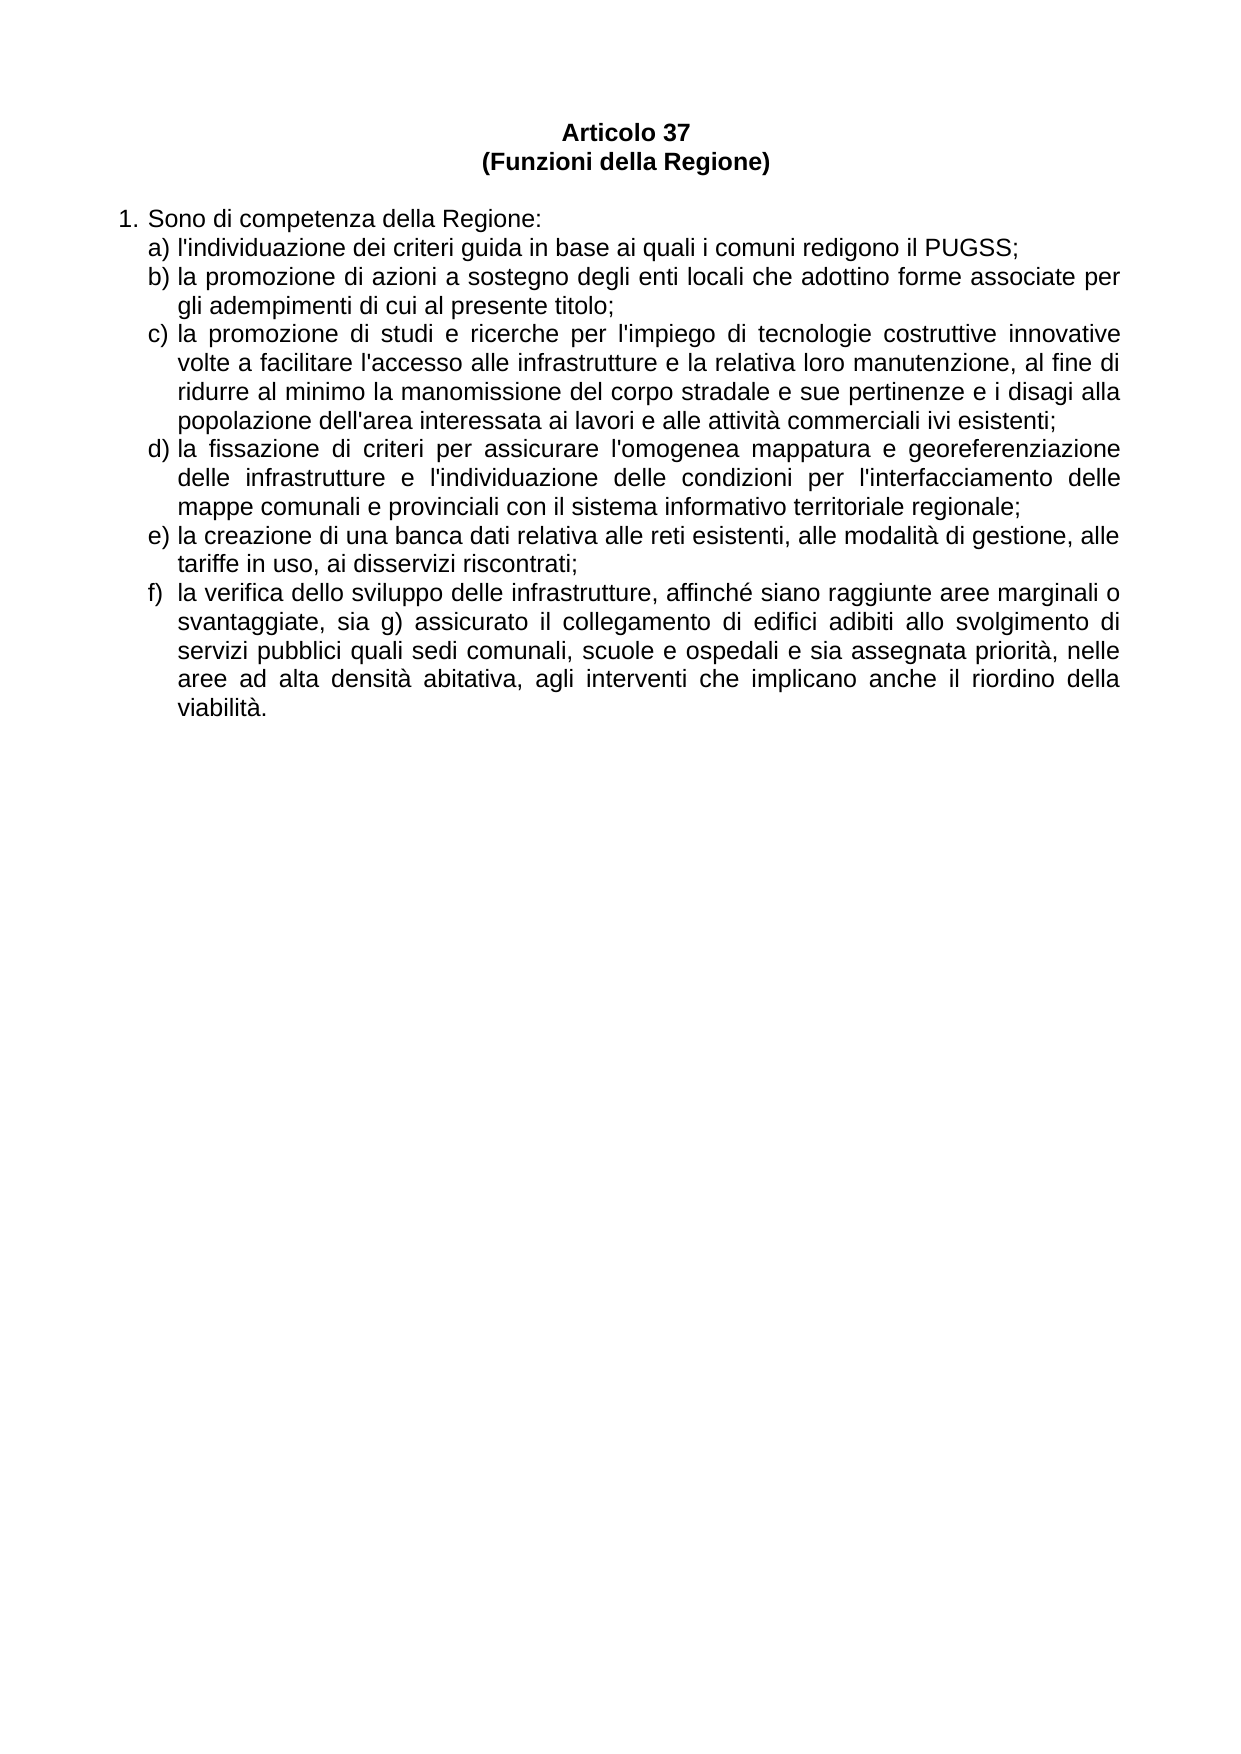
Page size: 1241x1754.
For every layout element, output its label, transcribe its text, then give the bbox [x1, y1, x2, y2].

text (Funzioni della Regione) [130, 147, 1122, 176]
text c) la promozione di studi e ricerche per l'impiego di tecnologie costruttive innovative volte a facilitare l'accesso alle infrastrutture e la relativa loro manutenzione, al fine di ridurre al minimo la manomissione del corpo stradale e sue pertinenze e i disagi alla popolazione dell'area interessata ai lavori e alle attività commerciali ivi esistenti; [148, 319, 1122, 434]
text 1. Sono di competenza della Regione: [118, 204, 1122, 233]
text a) l'individuazione dei criteri guida in base ai quali i comuni redigono il PUGSS; [148, 233, 1122, 262]
text d) la fissazione di criteri per assicurare l'omogenea mappatura e georeferenziazione delle infrastrutture e l'individuazione delle condizioni per l'interfacciamento delle mappe comunali e provinciali con il sistema informativo territoriale regionale; [148, 434, 1122, 521]
text Articolo 37 [130, 118, 1122, 147]
text b) la promozione di azioni a sostegno degli enti locali che adottino forme associate per gli adempimenti di cui al presente titolo; [148, 262, 1122, 319]
text f) la verifica dello sviluppo delle infrastrutture, affinché siano raggiunte aree marginali o svantaggiate, sia g) assicurato il collegamento di edifici adibiti allo svolgimento di servizi pubblici quali sedi comunali, scuole e ospedali e sia assegnata priorità, nelle aree ad alta densità abitativa, agli interventi che implicano anche il riordino della viabilità. [148, 578, 1122, 722]
text e) la creazione di una banca dati relativa alle reti esistenti, alle modalità di gestione, alle tariffe in uso, ai disservizi riscontrati; [148, 521, 1122, 578]
